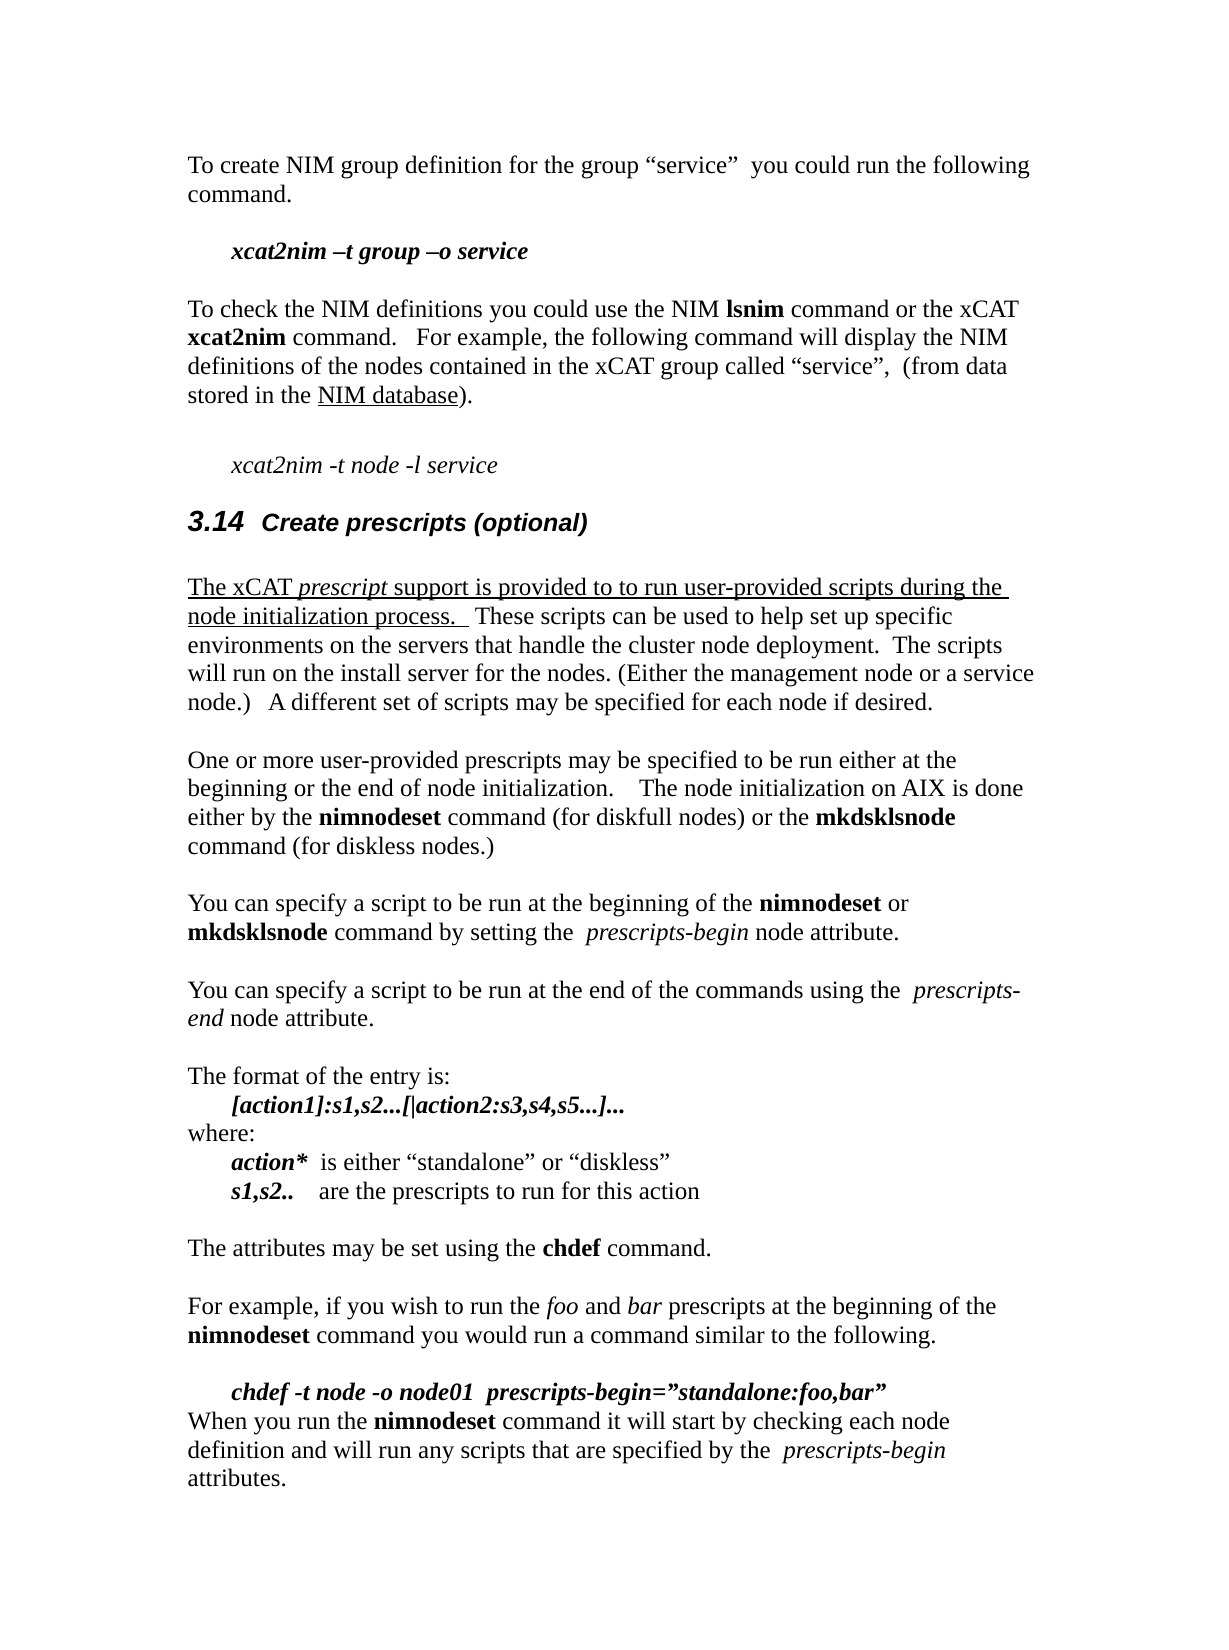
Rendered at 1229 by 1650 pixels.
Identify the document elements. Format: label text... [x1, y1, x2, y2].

text When you run the nimnodeset command it will start by checking each node definition and will run any scripts that are specified by the prescripts-begin attributes. [187, 1406, 1041, 1492]
text To create NIM group definition for the group “service” you could run the following command. [187, 150, 1041, 207]
subtitle Create prescripts (optional) [187, 504, 1041, 537]
text chdef -t node -o node01 prescripts-begin=”standalone:foo,bar” [187, 1377, 1041, 1406]
text xcat2nim -t node -l service [187, 450, 1041, 479]
text where: [187, 1118, 1041, 1147]
text To check the NIM definitions you could use the NIM lsnim command or the xCAT xcat2nim command. For example, the following command will display the NIM definitions of the nodes contained in the xCAT group called “service”, (from data stored in the NIM database). [187, 294, 1041, 409]
text The format of the entry is: [187, 1061, 1041, 1090]
text One or more user-provided prescripts may be specified to be run either at the beginning or the end of node initialization. The node initialization on AIX is done either by the nimnodeset command (for diskfull nodes) or the mkdsklsnode command (for diskless nodes.) [187, 745, 1041, 860]
text xcat2nim –t group –o service [187, 207, 1041, 265]
text For example, if you wish to run the foo and bar prescripts at the beginning of the nimnodeset command you would run a command similar to the following. [187, 1291, 1041, 1348]
text s1,s2.. are the prescripts to run for this action [187, 1176, 1041, 1205]
text action* is either “standalone” or “diskless” [187, 1147, 1041, 1176]
text You can specify a script to be run at the end of the commands using the prescripts-end node attribute. [187, 975, 1041, 1032]
text [action1]:s1,s2...[|action2:s3,s4,s5...]... [187, 1090, 1041, 1118]
text The attributes may be set using the chdef command. [187, 1233, 1041, 1262]
text You can specify a script to be run at the beginning of the nimnodeset or mkdsklsnode command by setting the prescripts-begin node attribute. [187, 888, 1041, 946]
text The xCAT prescript support is provided to to run user-provided scripts during the node initialization process. These scripts can be used to help set up specific environments on the servers that handle the cluster node deployment. The scripts will run on the install server for the nodes. (Either the management node or a service node.) A different set of scripts may be specified for each node if desired. [187, 572, 1041, 716]
